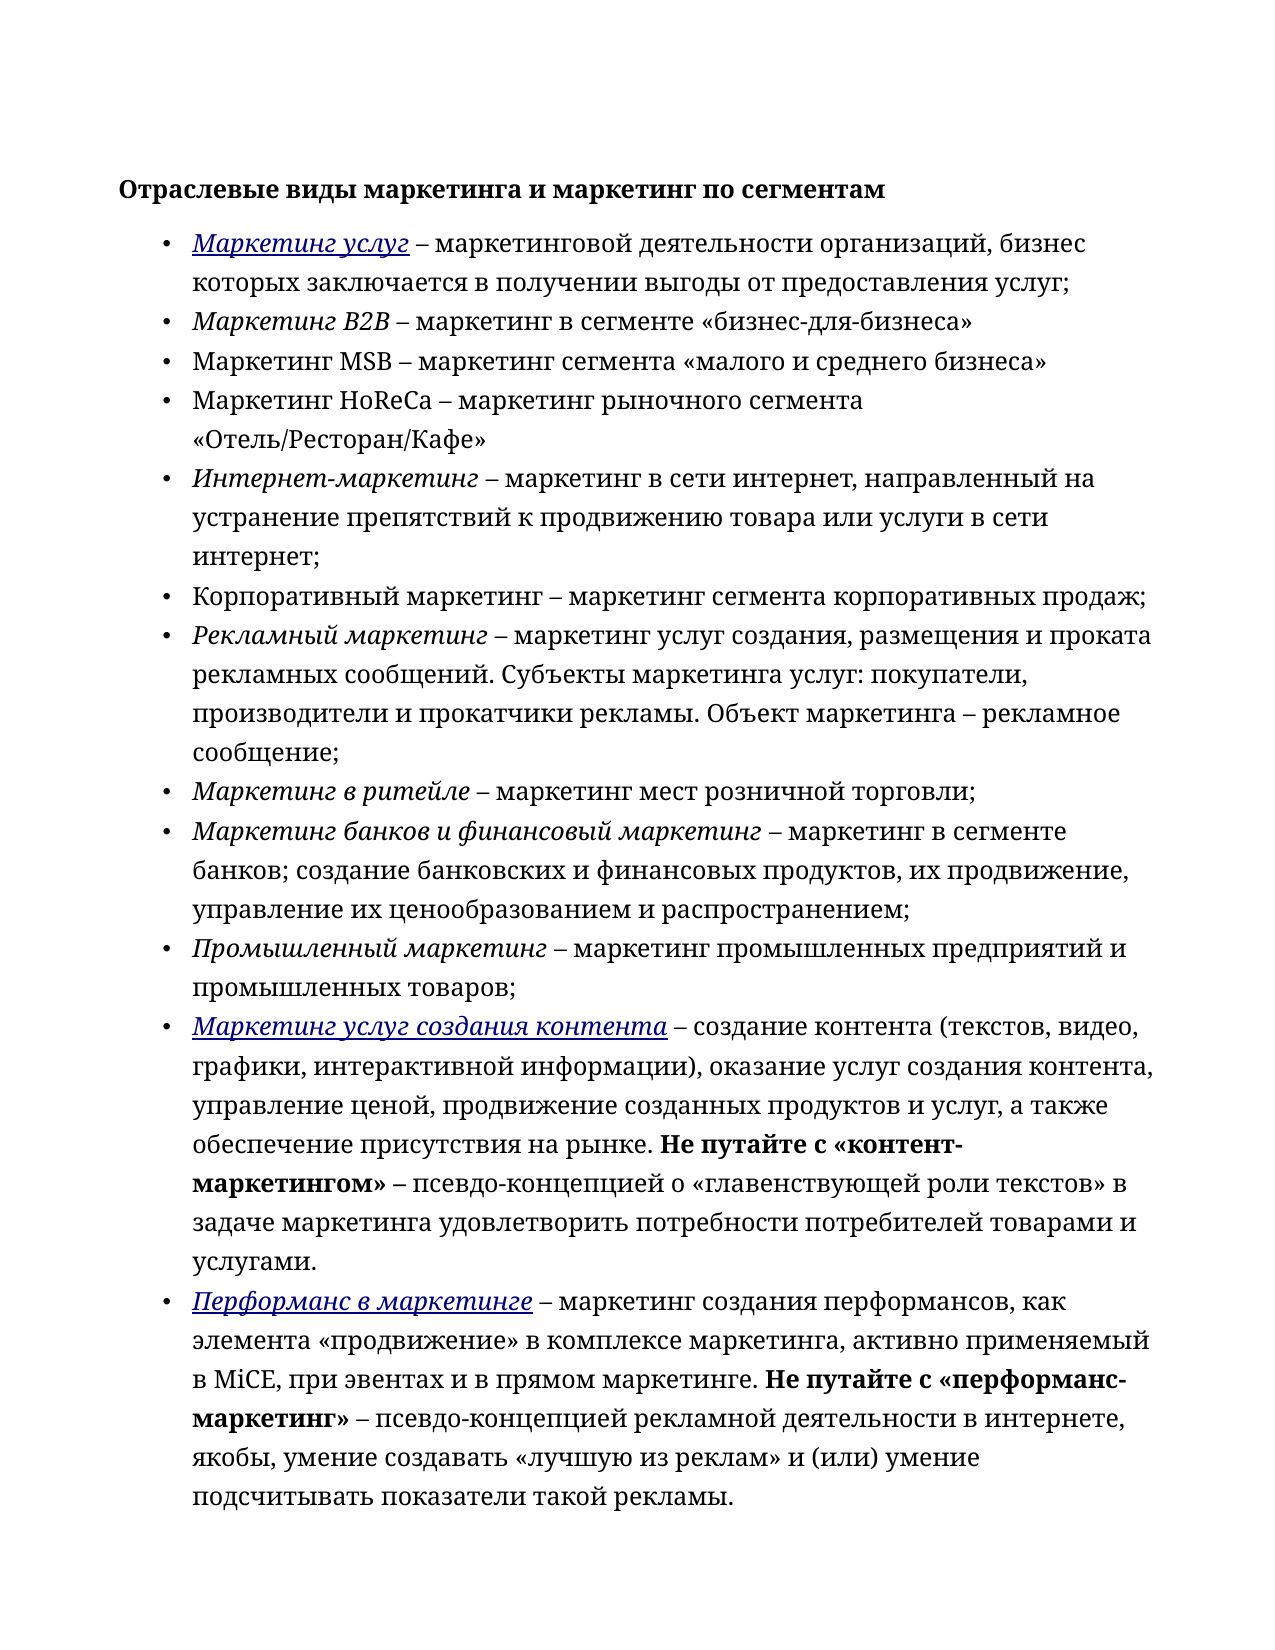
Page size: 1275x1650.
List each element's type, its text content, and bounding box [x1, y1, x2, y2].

list Маркетинг в ритейле – маркетинг мест розничной торговли; [162, 774, 1157, 808]
list Перформанс в маркетинге – маркетинг создания перформансов, как элемента «продвижение» в комплексе маркетинга, активно применяемый в MiCE, при эвентах и в прямом маркетинге. Не путайте с «перформанс-маркетинг» – псевдо-концепцией рекламной деятельности в интернете, якобы, умение создавать «лучшую из реклам» и (или) умение подсчитывать показатели такой рекламы. [162, 1283, 1157, 1513]
list Интернет-маркетинг – маркетинг в сети интернет, направленный на устранение препятствий к продвижению товара или услуги в сети интернет; [162, 461, 1157, 573]
list Маркетинг услуг создания контента – создание контента (текстов, видео, графики, интерактивной информации), оказание услуг создания контента, управление ценой, продвижение созданных продуктов и услуг, а также обеспечение присутствия на рынке. Не путайте с «контент-маркетингом» – псевдо-концепцией о «главенствующей роли текстов» в задаче маркетинга удовлетворить потребности потребителей товарами и услугами. [162, 1009, 1157, 1278]
list Маркетинг банков и финансовый маркетинг – маркетинг в сегменте банков; создание банковских и финансовых продуктов, их продвижение, управление их ценообразованием и распространением; [162, 813, 1157, 926]
list Маркетинг B2B – маркетинг в сегменте «бизнес-для-бизнеса» [162, 304, 1157, 338]
list Рекламный маркетинг – маркетинг услуг создания, размещения и проката рекламных сообщений. Субъекты маркетинга услуг: покупатели, производители и прокатчики рекламы. Объект маркетинга – рекламное сообщение; [162, 617, 1157, 769]
list Корпоративный маркетинг – маркетинг сегмента корпоративных продаж; [162, 578, 1157, 612]
list Маркетинг услуг – маркетинговой деятельности организаций, бизнес которых заключается в получении выгоды от предоставления услуг; [162, 226, 1157, 299]
list Промышленный маркетинг – маркетинг промышленных предприятий и промышленных товаров; [162, 931, 1157, 1004]
text Отраслевые виды маркетинга и маркетинг по сегментам [118, 172, 1157, 206]
list Маркетинг MSB – маркетинг сегмента «малого и среднего бизнеса» [162, 343, 1157, 377]
list Маркетинг HoReCa – маркетинг рыночного сегмента «Отель/Ресторан/Кафе» [162, 382, 1157, 456]
